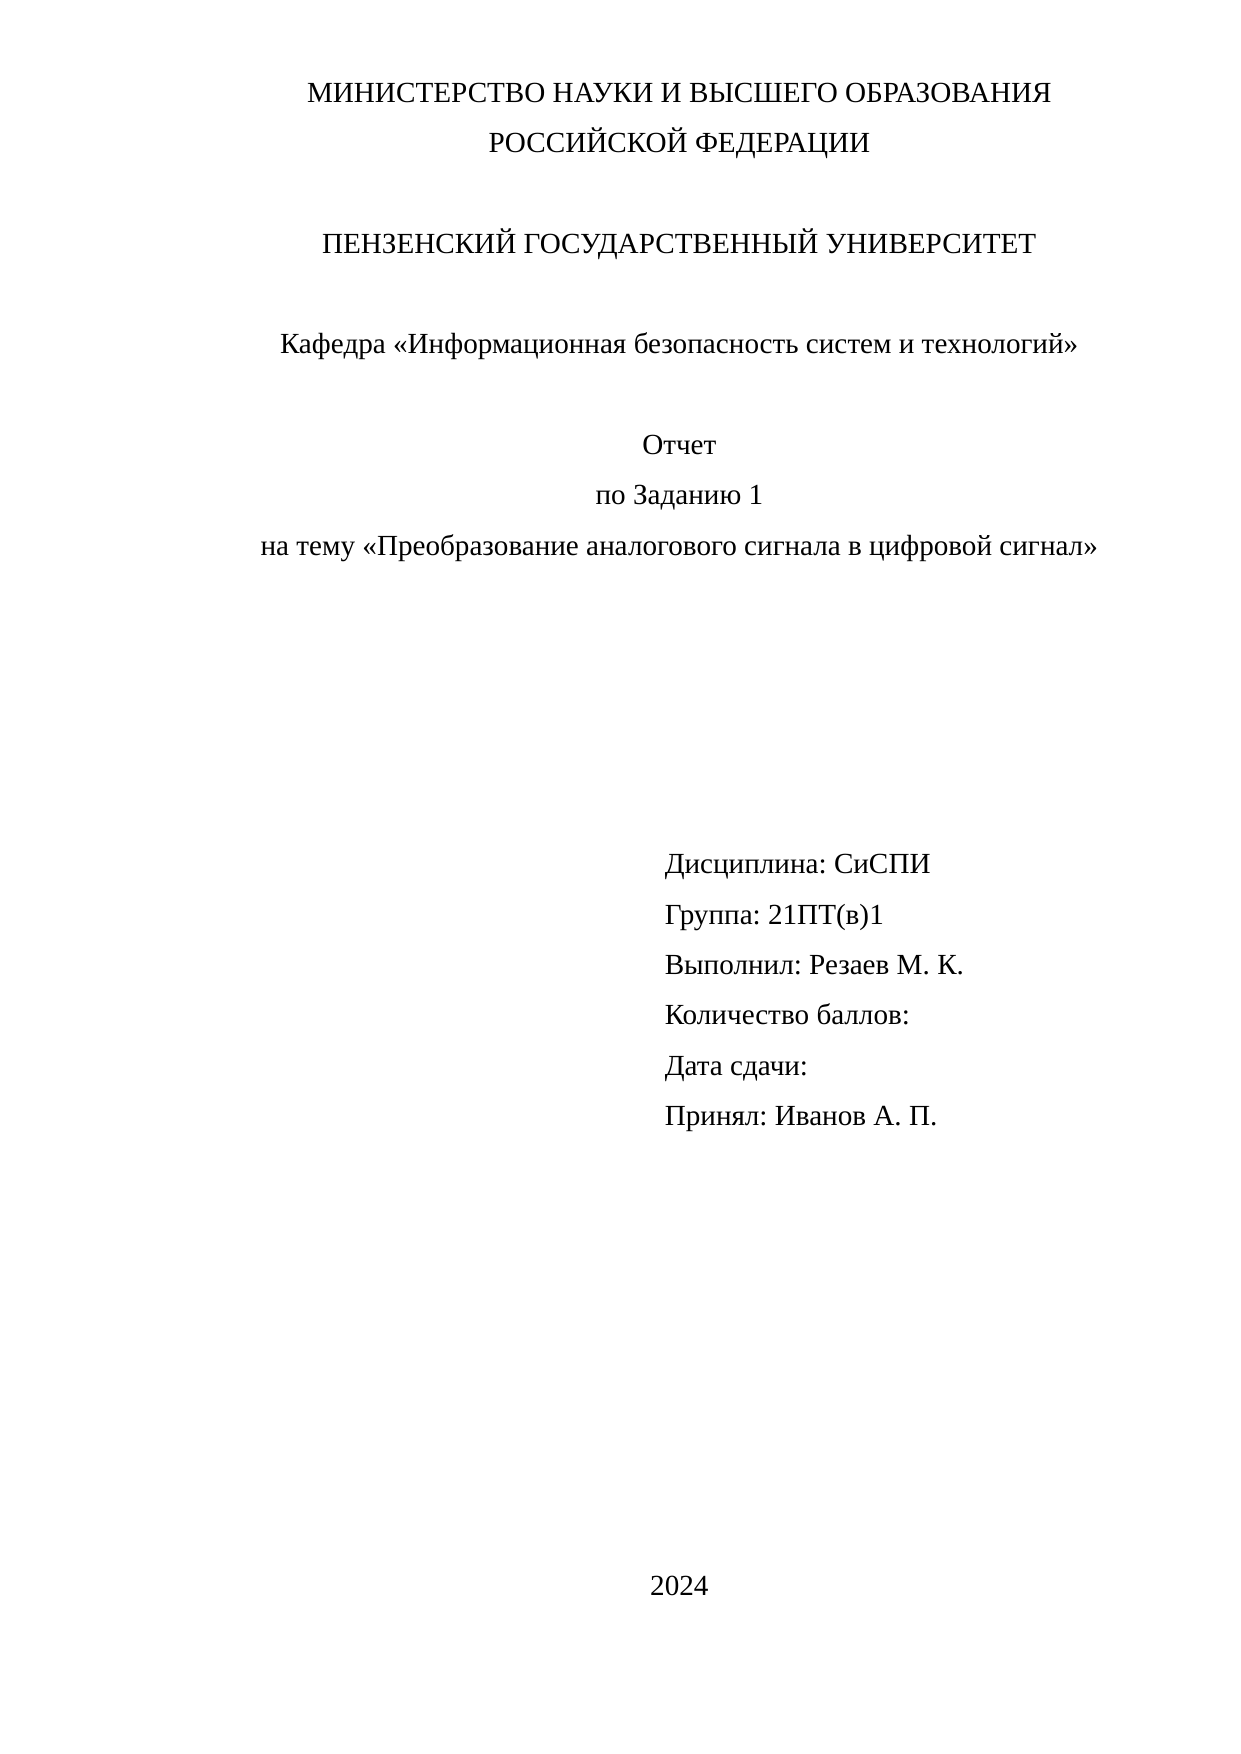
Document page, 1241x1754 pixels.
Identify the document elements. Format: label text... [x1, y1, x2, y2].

text Кафедра «Информационная безопасность систем и технологий» [177, 327, 1181, 360]
text Отчет [177, 427, 1181, 461]
text на тему «Преобразование аналогового сигнала в цифровой сигнал» [177, 528, 1181, 561]
text Дата сдачи: [591, 1048, 1181, 1081]
text Количество баллов: [591, 997, 1181, 1031]
text по Заданию 1 [177, 477, 1181, 511]
text ПЕНЗЕНСКИЙ ГОСУДАРСТВЕННЫЙ УНИВЕРСИТЕТ [177, 226, 1181, 259]
text Группа: 21ПТ(в)1 [591, 897, 1181, 930]
text МИНИСТЕРСТВО НАУКИ И ВЫСШЕГО ОБРАЗОВАНИЯ [177, 75, 1181, 108]
text Дисциплина: СиСПИ [591, 846, 1181, 880]
text 2024 [177, 1568, 1181, 1601]
text РОССИЙСКОЙ ФЕДЕРАЦИИ [177, 125, 1181, 159]
text Выполнил: Резаев М. К. [591, 947, 1181, 981]
text Принял: Иванов А. П. [591, 1098, 1181, 1132]
